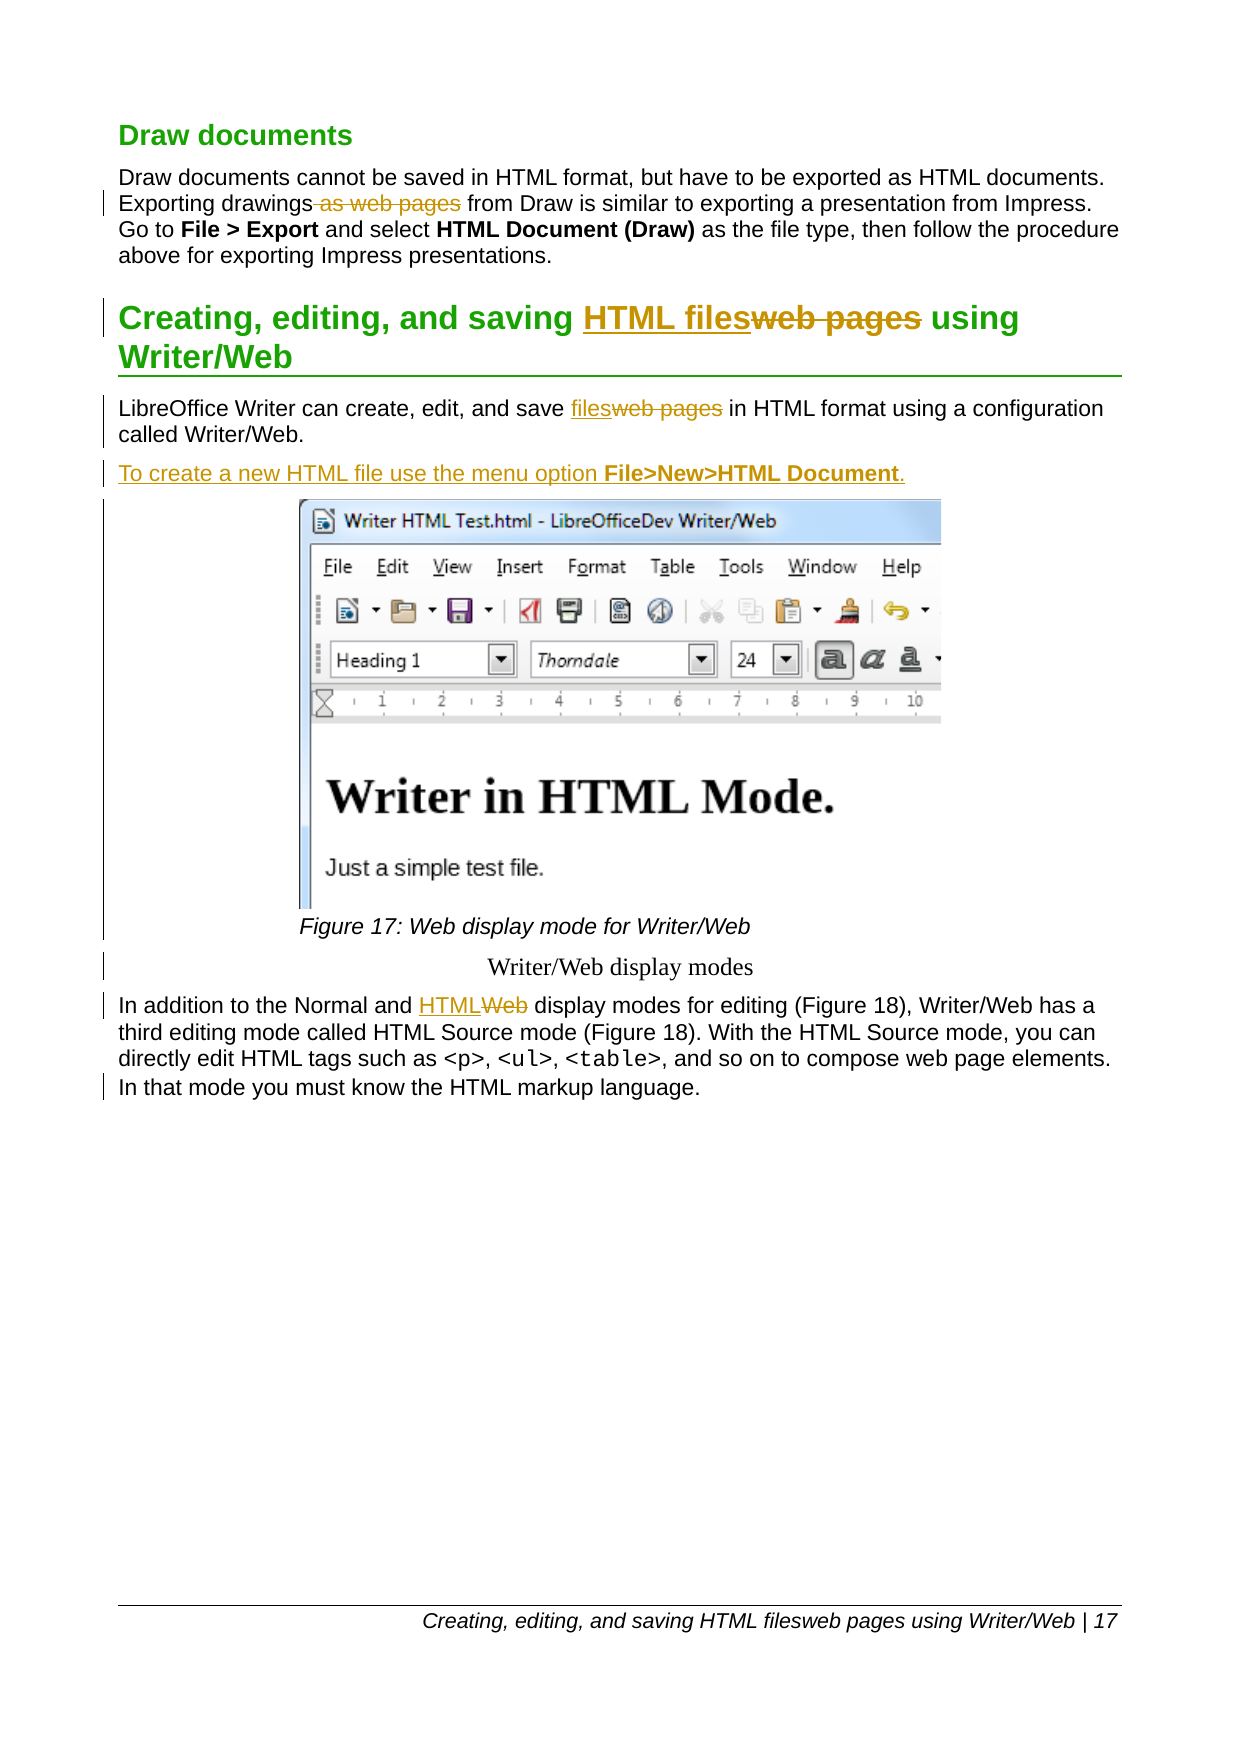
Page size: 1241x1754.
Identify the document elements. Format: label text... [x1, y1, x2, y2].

text LibreOffice Writer can create, edit, and save files in HTML format using a configuration called Writer/Web. [118, 395, 1122, 448]
picture [299, 499, 942, 909]
text Writer/Web display modes [118, 499, 1122, 980]
text Draw documents cannot be saved in HTML format, but have to be exported as HTML documents. Exporting drawings from Draw is similar to exporting a presentation from Impress. Go to File > Export and select HTML Document (Draw) as the file type, then follow the procedure above for exporting Impress presentations. [118, 163, 1122, 269]
subtitle Creating, editing, and saving HTML files using Writer/Web [118, 298, 1122, 375]
subtitle Draw documents [118, 118, 1122, 152]
text To create a new HTML file use the menu option File>New>HTML Document. [118, 460, 1122, 487]
text In addition to the Normal and HTML display modes for editing (Figure 18), Writer/Web has a third editing mode called HTML Source mode (Figure 18). With the HTML Source mode, you can directly edit HTML tags such as <p>, <ul>, <table>, and so on to compose web page elements. In that mode you must know the HTML markup language. [118, 992, 1122, 1100]
text Figure 17: Web display mode for Writer/Web [299, 909, 941, 940]
